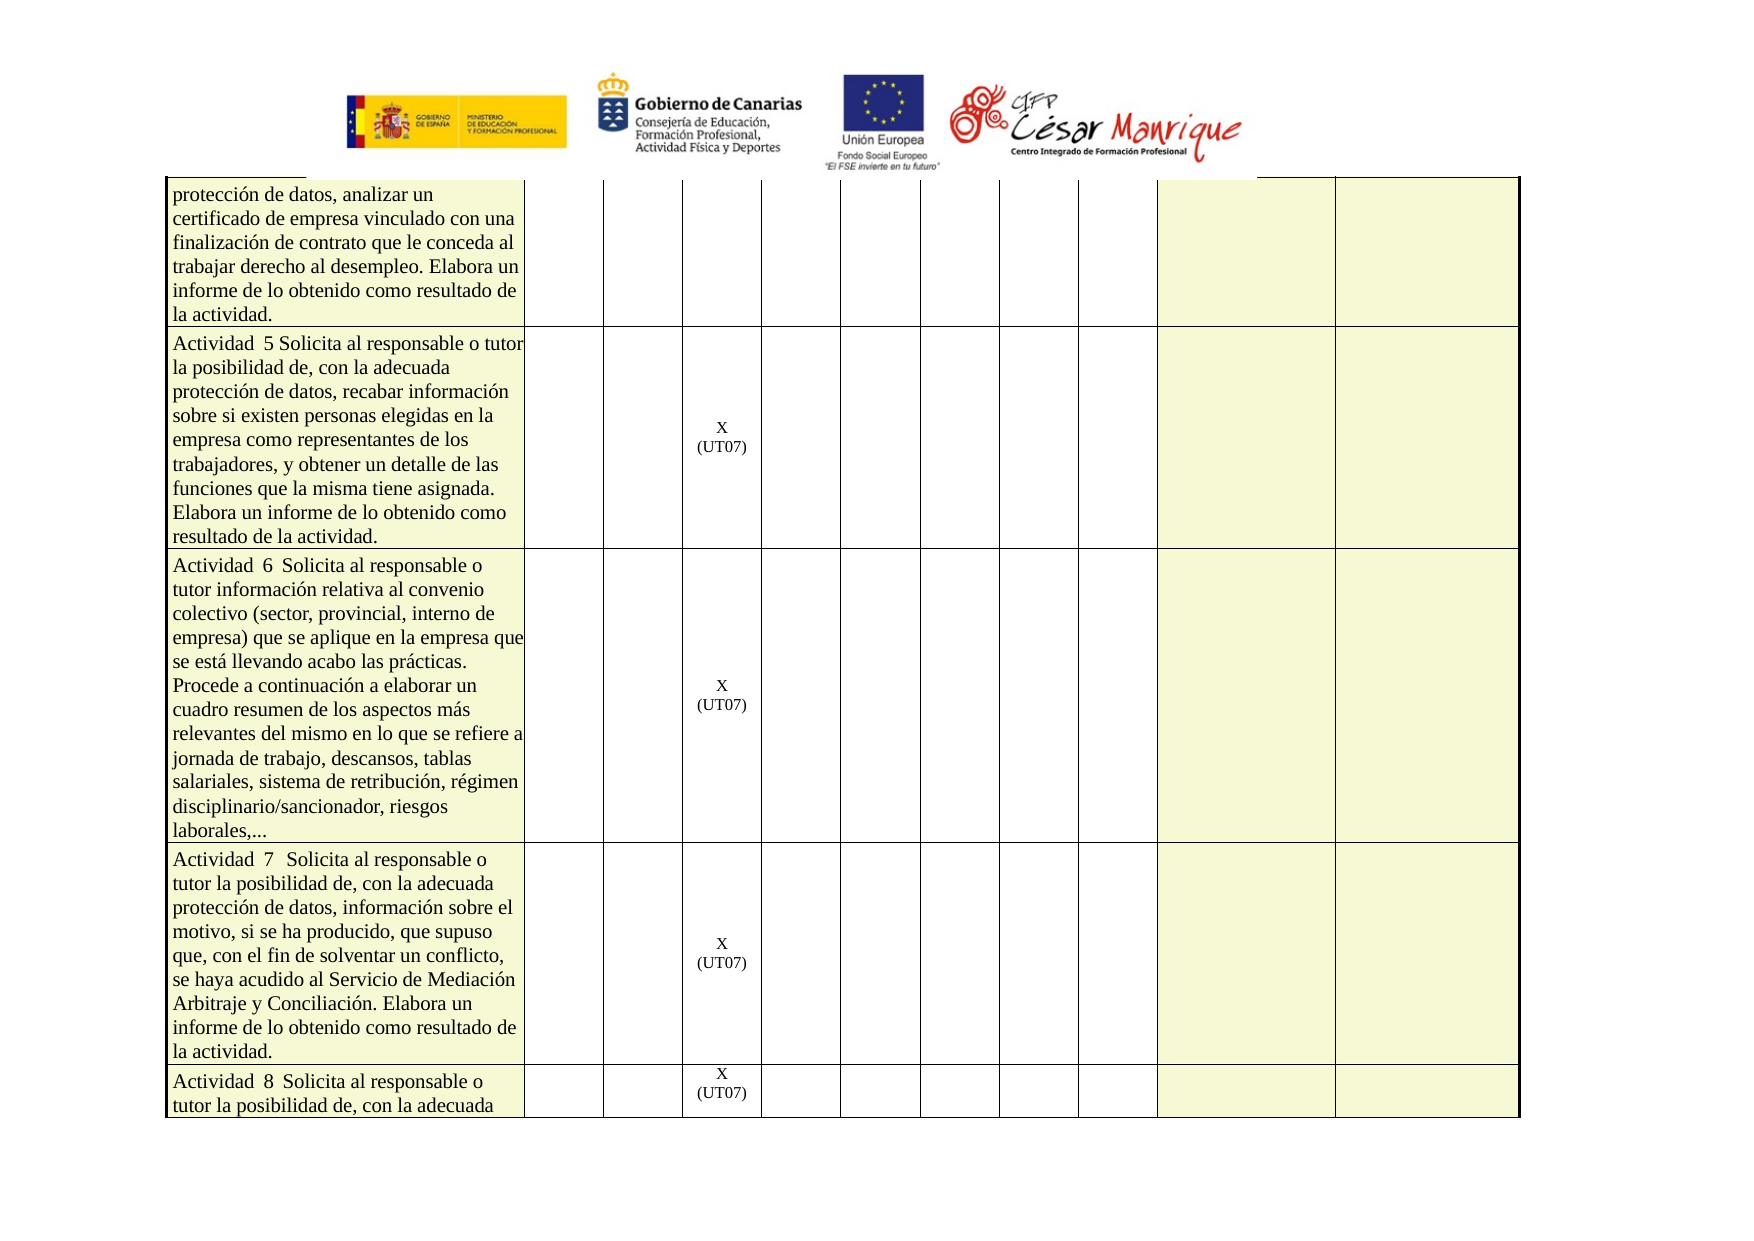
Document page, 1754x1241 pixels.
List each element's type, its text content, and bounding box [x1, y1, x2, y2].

table_cell [1158, 178, 1335, 326]
table_cell [762, 843, 840, 1063]
table_cell [762, 180, 840, 326]
table_cell [604, 327, 682, 548]
table_cell [1158, 843, 1335, 1063]
table_cell X (UT07) [683, 1065, 761, 1117]
table_cell Actividad 6 Solicita al responsable o tutor información relativa al convenio colectivo (sector, provincial, interno de empresa) que se aplique en la empresa que se está llevando acabo las prácticas. Procede a continuación a elaborar un cuadro resumen de los aspectos más relevantes del mismo en lo que se refiere a jornada de trabajo, descansos, tablas salariales, sistema de retribución, régimen disciplinario/sancionador, riesgos laborales,... [168, 549, 524, 842]
table_cell [1079, 327, 1157, 548]
table_cell [762, 327, 840, 548]
table_cell X (UT07) [683, 549, 761, 842]
table_cell [525, 1065, 603, 1117]
table_cell [1336, 1065, 1518, 1117]
table_cell [921, 843, 999, 1063]
picture [306, 49, 1258, 180]
table_cell [525, 327, 603, 548]
table_cell [683, 180, 761, 326]
table_cell Actividad 7 Solicita al responsable o tutor la posibilidad de, con la adecuada protección de datos, información sobre el motivo, si se ha producido, que supuso que, con el fin de solventar un conflicto, se haya acudido al Servicio de Mediación Arbitraje y Conciliación. Elabora un informe de lo obtenido como resultado de la actividad. [168, 843, 524, 1063]
table_cell [1079, 180, 1157, 326]
table_cell [841, 843, 920, 1063]
table_cell protección de datos, analizar un certificado de empresa vinculado con una finalización de contrato que le conceda al trabajar derecho al desempleo. Elabora un informe de lo obtenido como resultado de la actividad. [168, 178, 524, 326]
table_cell [1079, 1065, 1157, 1117]
table_cell [921, 180, 999, 326]
table_cell Actividad 8 Solicita al responsable o tutor la posibilidad de, con la adecuada [168, 1065, 524, 1117]
table_cell [525, 843, 603, 1063]
table_cell [841, 549, 920, 842]
table_cell [1158, 327, 1335, 548]
table_cell [1336, 327, 1518, 548]
table_cell [841, 1065, 920, 1117]
table_cell [1000, 549, 1078, 842]
table_cell [1000, 1065, 1078, 1117]
table_cell [1000, 843, 1078, 1063]
table_cell [604, 843, 682, 1063]
table_cell [604, 180, 682, 326]
table_cell [762, 549, 840, 842]
table_cell Actividad 5 Solicita al responsable o tutor la posibilidad de, con la adecuada protección de datos, recabar información sobre si existen personas elegidas en la empresa como representantes de los trabajadores, y obtener un detalle de las funciones que la misma tiene asignada. Elabora un informe de lo obtenido como resultado de la actividad. [168, 327, 524, 548]
table_cell [921, 327, 999, 548]
table_cell [762, 1065, 840, 1117]
table_cell [1158, 1065, 1335, 1117]
table_cell [1158, 549, 1335, 842]
table_cell [1336, 549, 1518, 842]
table_cell [841, 180, 920, 326]
table_cell [1336, 843, 1518, 1063]
table_cell [1000, 327, 1078, 548]
table_cell X (UT07) [683, 843, 761, 1063]
table_cell [525, 549, 603, 842]
table_cell [1079, 843, 1157, 1063]
table_cell [841, 327, 920, 548]
table_cell [604, 549, 682, 842]
table_cell [921, 549, 999, 842]
table_cell X (UT07) [683, 327, 761, 548]
table_cell [921, 1065, 999, 1117]
table_cell [604, 1065, 682, 1117]
table_cell [525, 180, 603, 326]
table_cell [1079, 549, 1157, 842]
table_cell [1336, 178, 1518, 326]
table_cell [1000, 180, 1078, 326]
